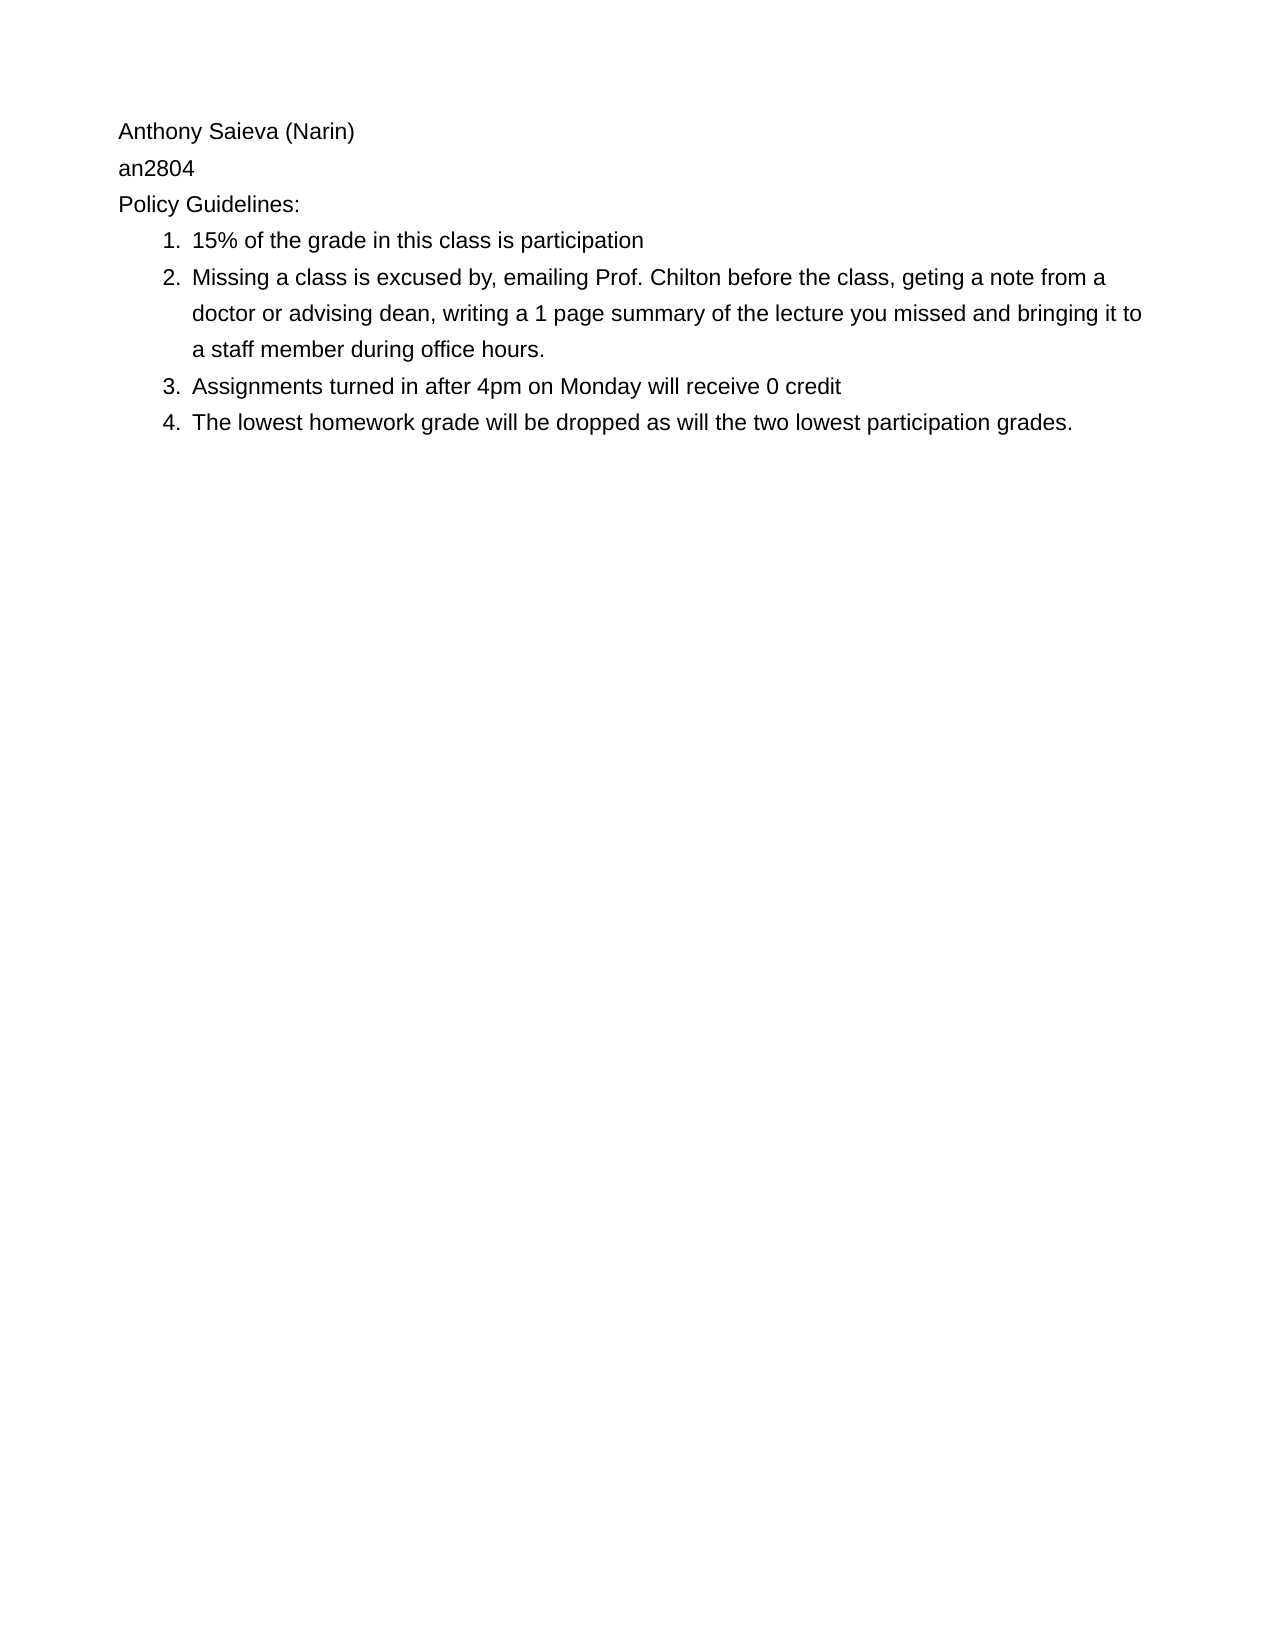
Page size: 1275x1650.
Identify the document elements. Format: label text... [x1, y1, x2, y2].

text an2804 [118, 154, 1157, 181]
list 15% of the grade in this class is participation [162, 227, 1157, 253]
list The lowest homework grade will be dropped as will the two lowest participation grades. [162, 409, 1157, 435]
list Missing a class is excused by, emailing Prof. Chilton before the class, geting a note from a doctor or advising dean, writing a 1 page summary of the lecture you missed and bringing it to a staff member during office hours. [162, 263, 1157, 363]
text Anthony Saieva (Narin) [118, 118, 1157, 144]
list Assignments turned in after 4pm on Monday will receive 0 credit [162, 373, 1157, 399]
text Policy Guidelines: [118, 191, 1157, 217]
